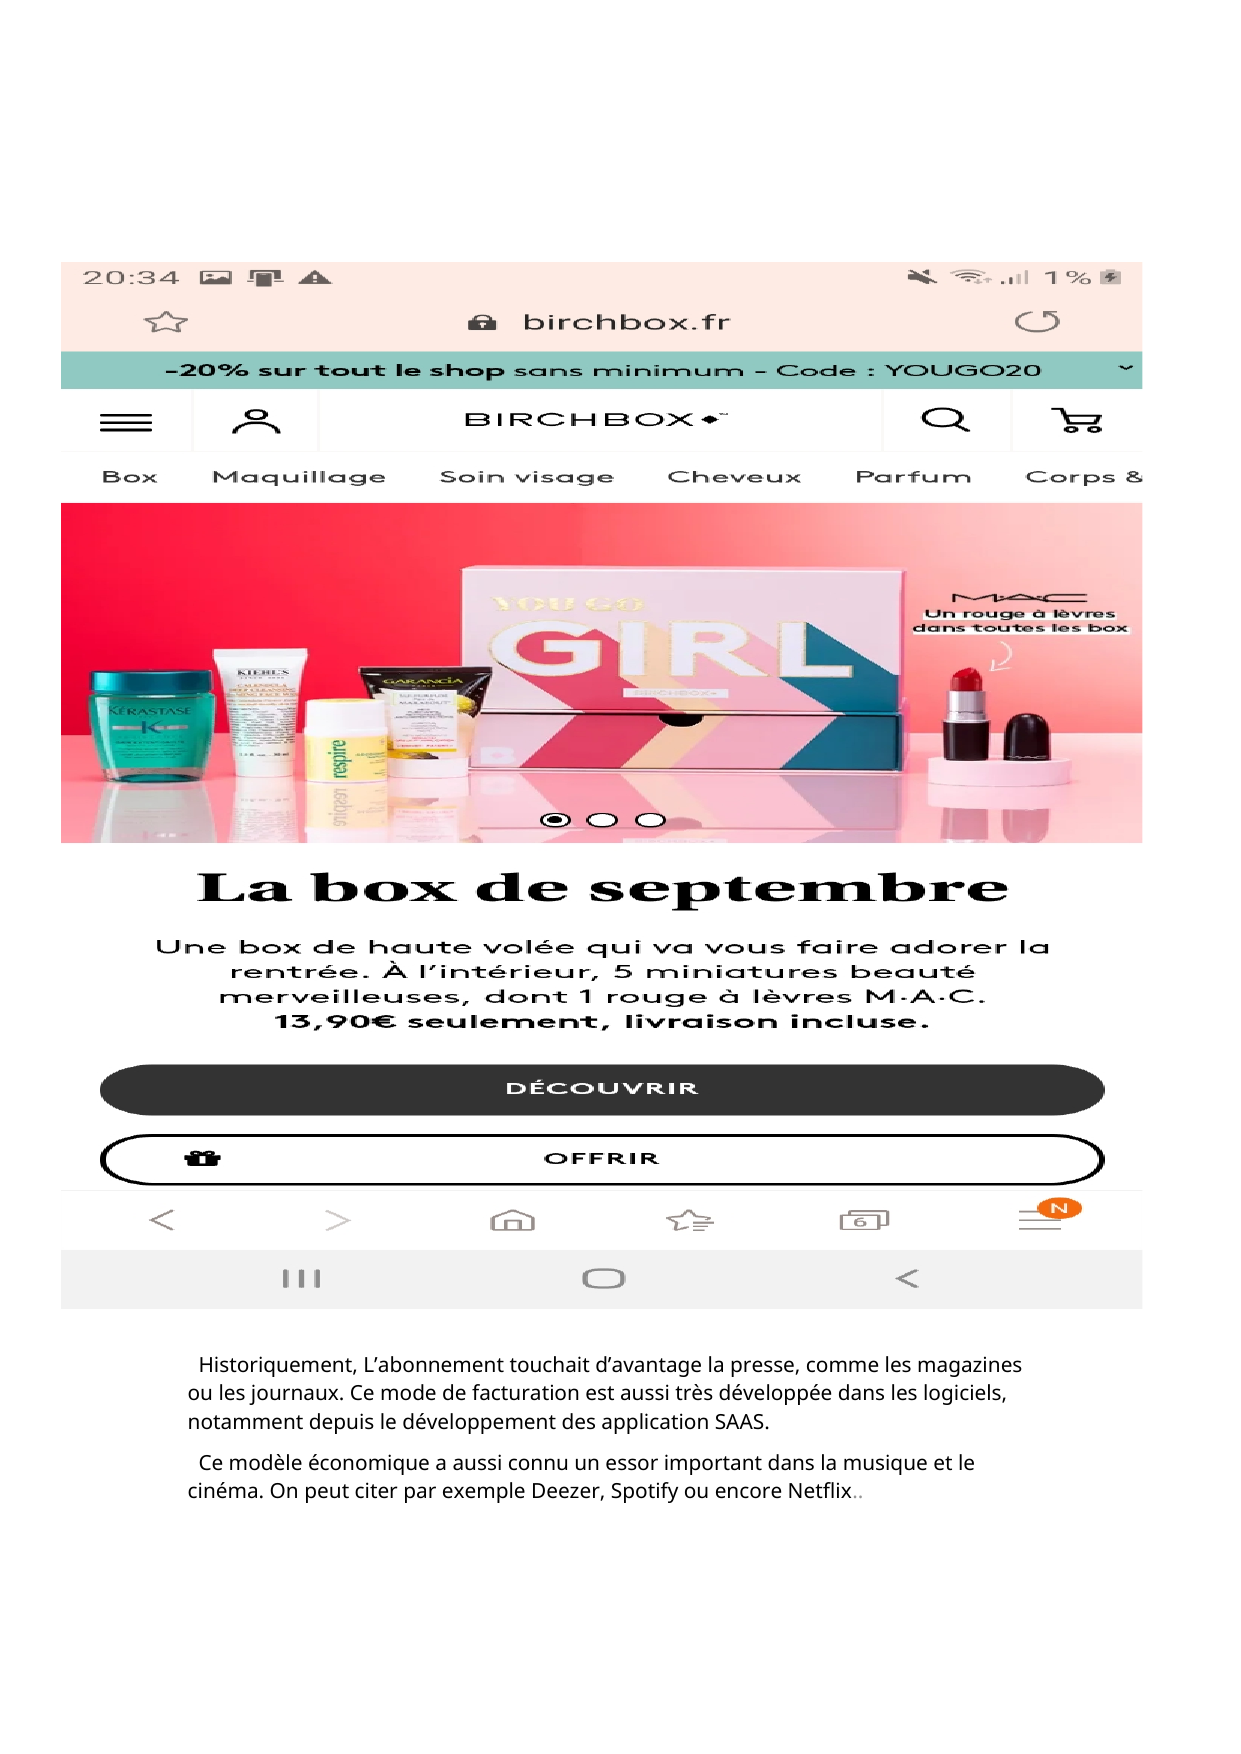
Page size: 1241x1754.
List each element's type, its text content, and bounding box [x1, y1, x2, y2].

picture [61, 262, 1143, 1309]
text Ce modèle économique a aussi connu un essor important dans la musique et le cinéma. On peut citer par exemple Deezer, Spotify ou encore Netflix.. [187, 1448, 1053, 1504]
text Historiquement, L’abonnement touchait d’avantage la presse, comme les magazines ou les journaux. Ce mode de facturation est aussi très développée dans les logiciels, notamment depuis le développement des application SAAS. [187, 1350, 1053, 1435]
